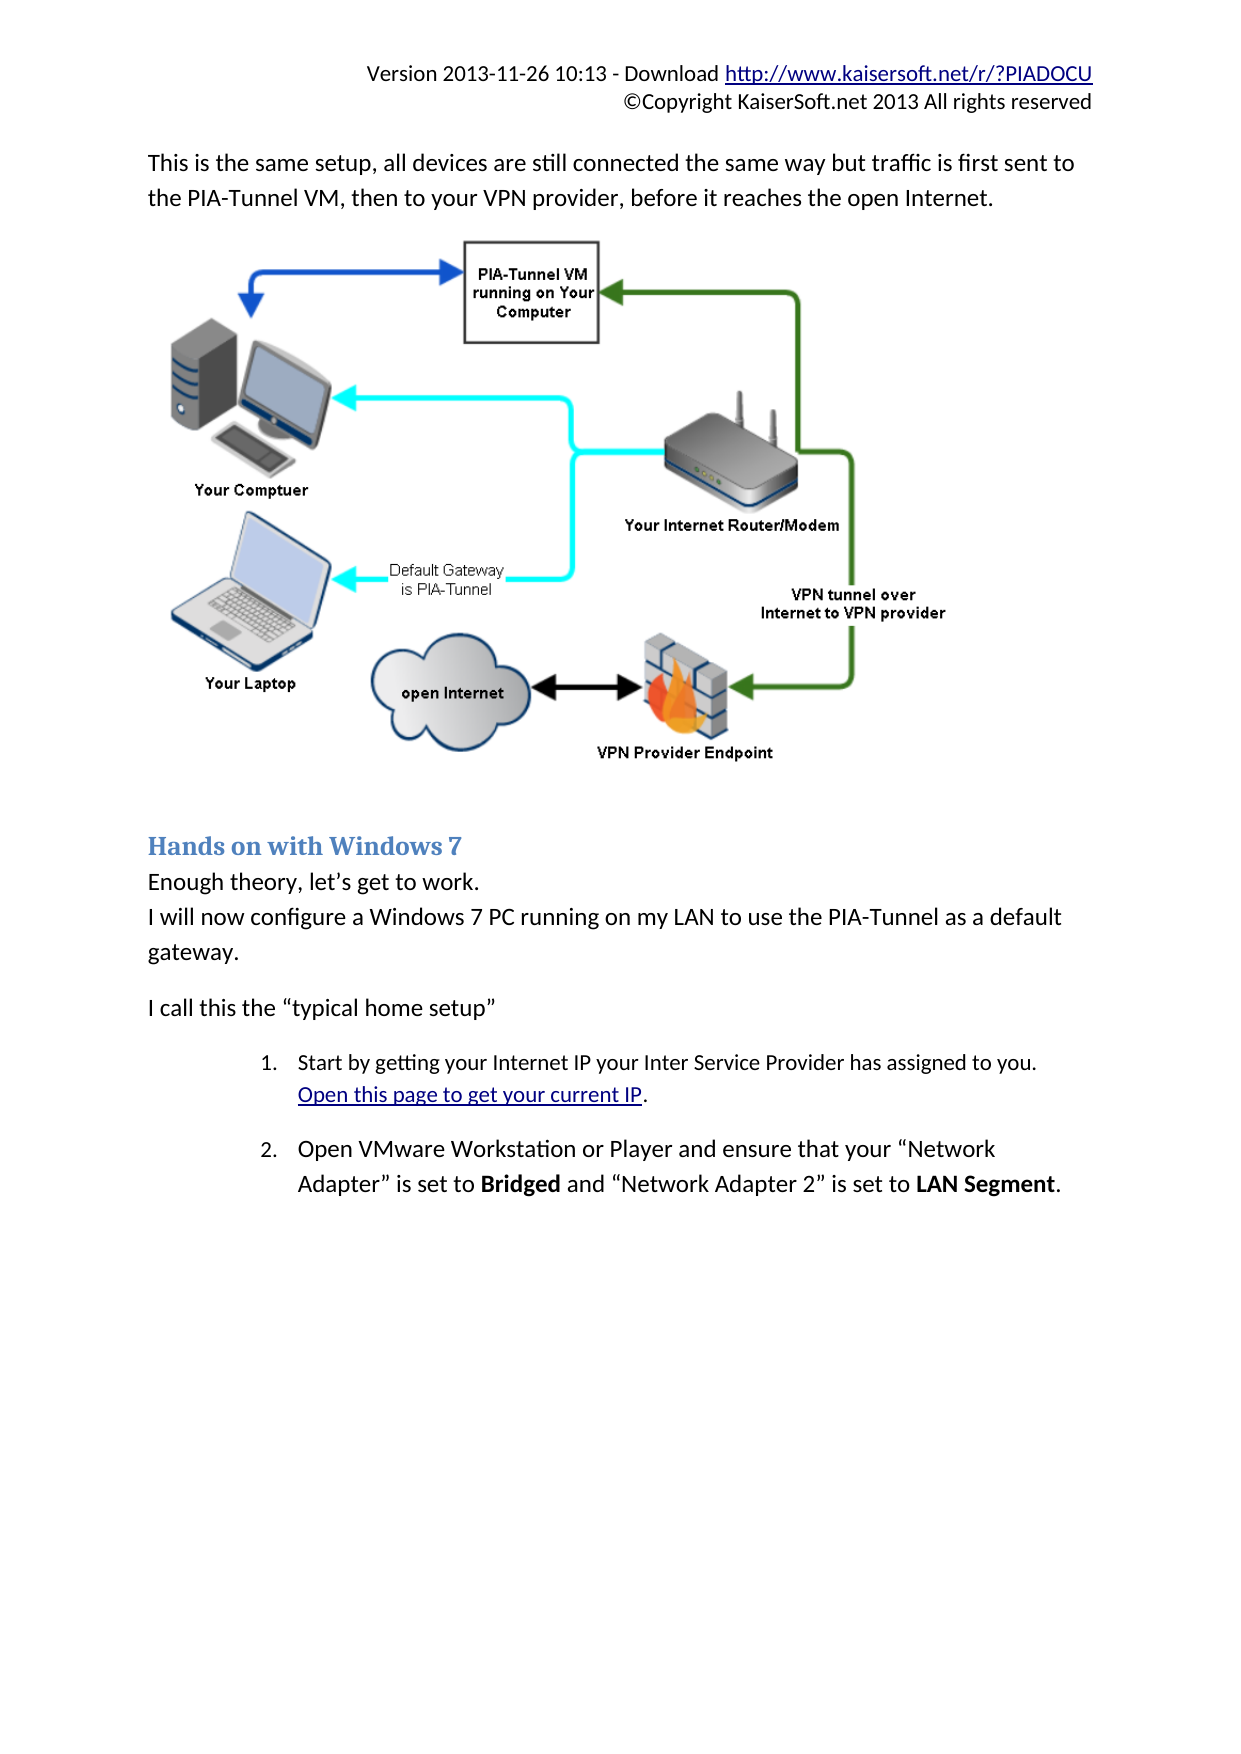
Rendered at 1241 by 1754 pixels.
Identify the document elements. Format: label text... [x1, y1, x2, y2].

subtitle Hands on with Windows 7 [148, 831, 1093, 862]
text Enough theory, let’s get to work. I will now configure a Windows 7 PC running on my LAN to use the PIA-Tunnel as a default gateway. [148, 866, 1093, 967]
list Open VMware Workstation or Player and ensure that your “Network Adapter” is set to Bridged and “Network Adapter 2” is set to LAN Segment. [260, 1133, 1093, 1199]
list Start by getting your Internet IP your Inter Service Provider has assigned to you. Open this page to get your current IP. [260, 1048, 1093, 1108]
text This is the same setup, all devices are still connected the same way but traffic is first sent to the PIA-Tunnel VM, then to your VPN provider, before it reaches the open Internet. [148, 148, 1093, 785]
text I call this the “typical home setup” [148, 992, 1093, 1023]
